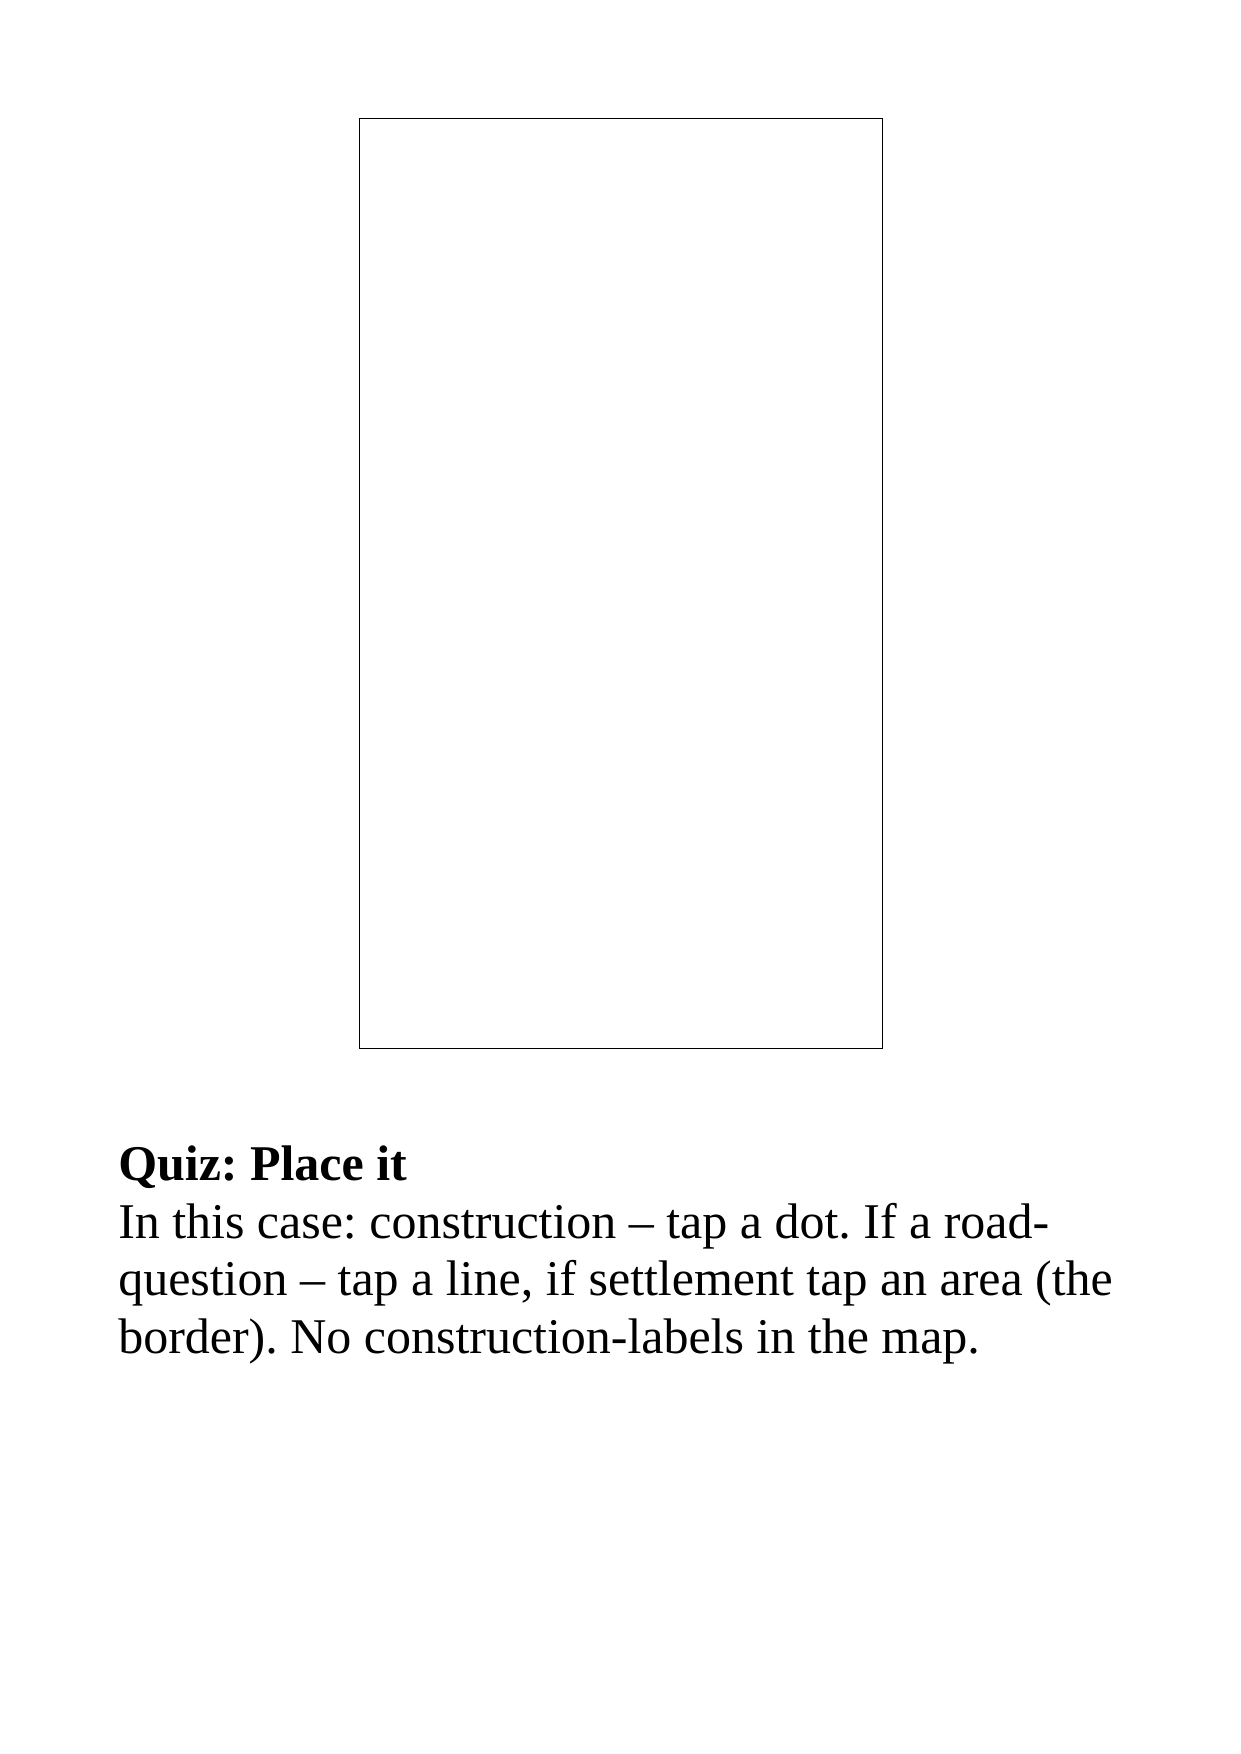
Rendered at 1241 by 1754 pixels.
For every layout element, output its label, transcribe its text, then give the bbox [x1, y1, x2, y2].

text Quiz: Place it [118, 1134, 1122, 1191]
text In this case: construction – tap a dot. If a road-question – tap a line, if settlement tap an area (the border). No construction-labels in the map. [118, 1191, 1122, 1364]
